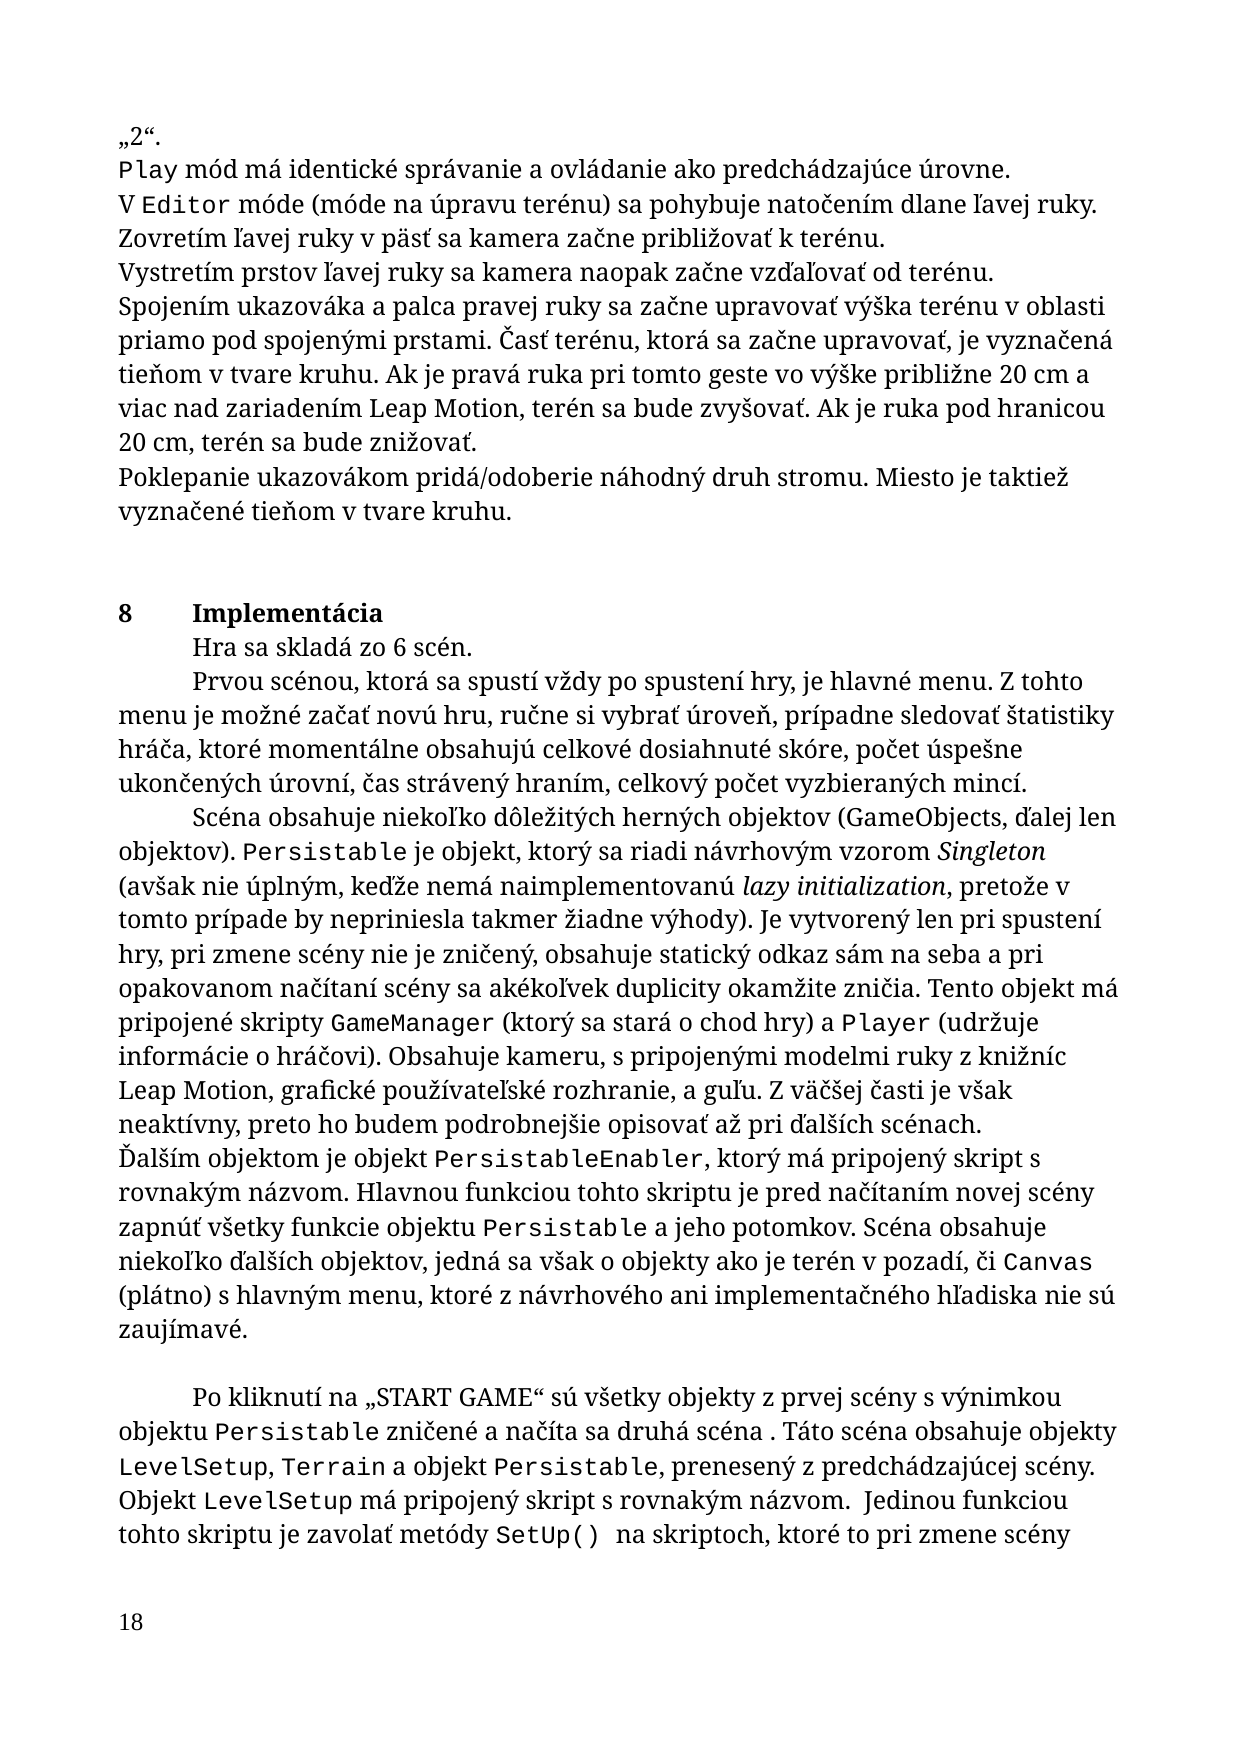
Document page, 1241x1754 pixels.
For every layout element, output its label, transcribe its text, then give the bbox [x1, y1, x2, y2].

text Po kliknutí na „START GAME“ sú všetky objekty z prvej scény s výnimkou objektu Persistable zničené a načíta sa druhá scéna . Táto scéna obsahuje objekty LevelSetup, Terrain a objekt Persistable, prenesený z predchádzajúcej scény. Objekt LevelSetup má pripojený skript s rovnakým názvom. Jedinou funkciou tohto skriptu je zavolať metódy SetUp() na skriptoch, ktoré to pri zmene scény [118, 1346, 1122, 1551]
text Vystretím prstov ľavej ruky sa kamera naopak začne vzďaľovať od terénu. [118, 255, 1122, 289]
text Spojením ukazováka a palca pravej ruky sa začne upravovať výška terénu v oblasti priamo pod spojenými prstami. Časť terénu, ktorá sa začne upravovať, je vyznačená tieňom v tvare kruhu. Ak je pravá ruka pri tomto geste vo výške približne 20 cm a viac nad zariadením Leap Motion, terén sa bude zvyšovať. Ak je ruka pod hranicou 20 cm, terén sa bude znižovať. [118, 289, 1122, 459]
text Ďalším objektom je objekt PersistableEnabler, ktorý má pripojený skript s rovnakým názvom. Hlavnou funkciou tohto skriptu je pred načítaním novej scény zapnúť všetky funkcie objektu Persistable a jeho potomkov. Scéna obsahuje niekoľko ďalších objektov, jedná sa však o objekty ako je terén v pozadí, či Canvas (plátno) s hlavným menu, ktoré z návrhového ani implementačného hľadiska nie sú zaujímavé. [118, 1141, 1122, 1346]
text Scéna obsahuje niekoľko dôležitých herných objektov (GameObjects, ďalej len objektov). Persistable je objekt, ktorý sa riadi návrhovým vzorom Singleton (avšak nie úplným, keďže nemá naimplementovanú lazy initialization, pretože v tomto prípade by nepriniesla takmer žiadne výhody). Je vytvorený len pri spustení hry, pri zmene scény nie je zničený, obsahuje statický odkaz sám na seba a pri opakovanom načítaní scény sa akékoľvek duplicity okamžite zničia. Tento objekt má pripojené skripty GameManager (ktorý sa stará o chod hry) a Player (udržuje informácie o hráčovi). Obsahuje kameru, s pripojenými modelmi ruky z knižníc Leap Motion, grafické používateľské rozhranie, a guľu. Z väčšej časti je však neaktívny, preto ho budem podrobnejšie opisovať až pri ďalších scénach. [118, 800, 1122, 1141]
text Zovretím ľavej ruky v päsť sa kamera začne približovať k terénu. [118, 221, 1122, 255]
text „2“. Play mód má identické správanie a ovládanie ako predchádzajúce úrovne. V Editor móde (móde na úpravu terénu) sa pohybuje natočením dlane ľavej ruky. [118, 118, 1122, 221]
text Hra sa skladá zo 6 scén. [118, 629, 1122, 663]
text Prvou scénou, ktorá sa spustí vždy po spustení hry, je hlavné menu. Z tohto menu je možné začať novú hru, ručne si vybrať úroveň, prípadne sledovať štatistiky hráča, ktoré momentálne obsahujú celkové dosiahnuté skóre, počet úspešne ukončených úrovní, čas strávený hraním, celkový počet vyzbieraných mincí. [118, 663, 1122, 800]
text 8 Implementácia [118, 595, 1122, 629]
text Poklepanie ukazovákom pridá/odoberie náhodný druh stromu. Miesto je taktiež vyznačené tieňom v tvare kruhu. [118, 459, 1122, 527]
